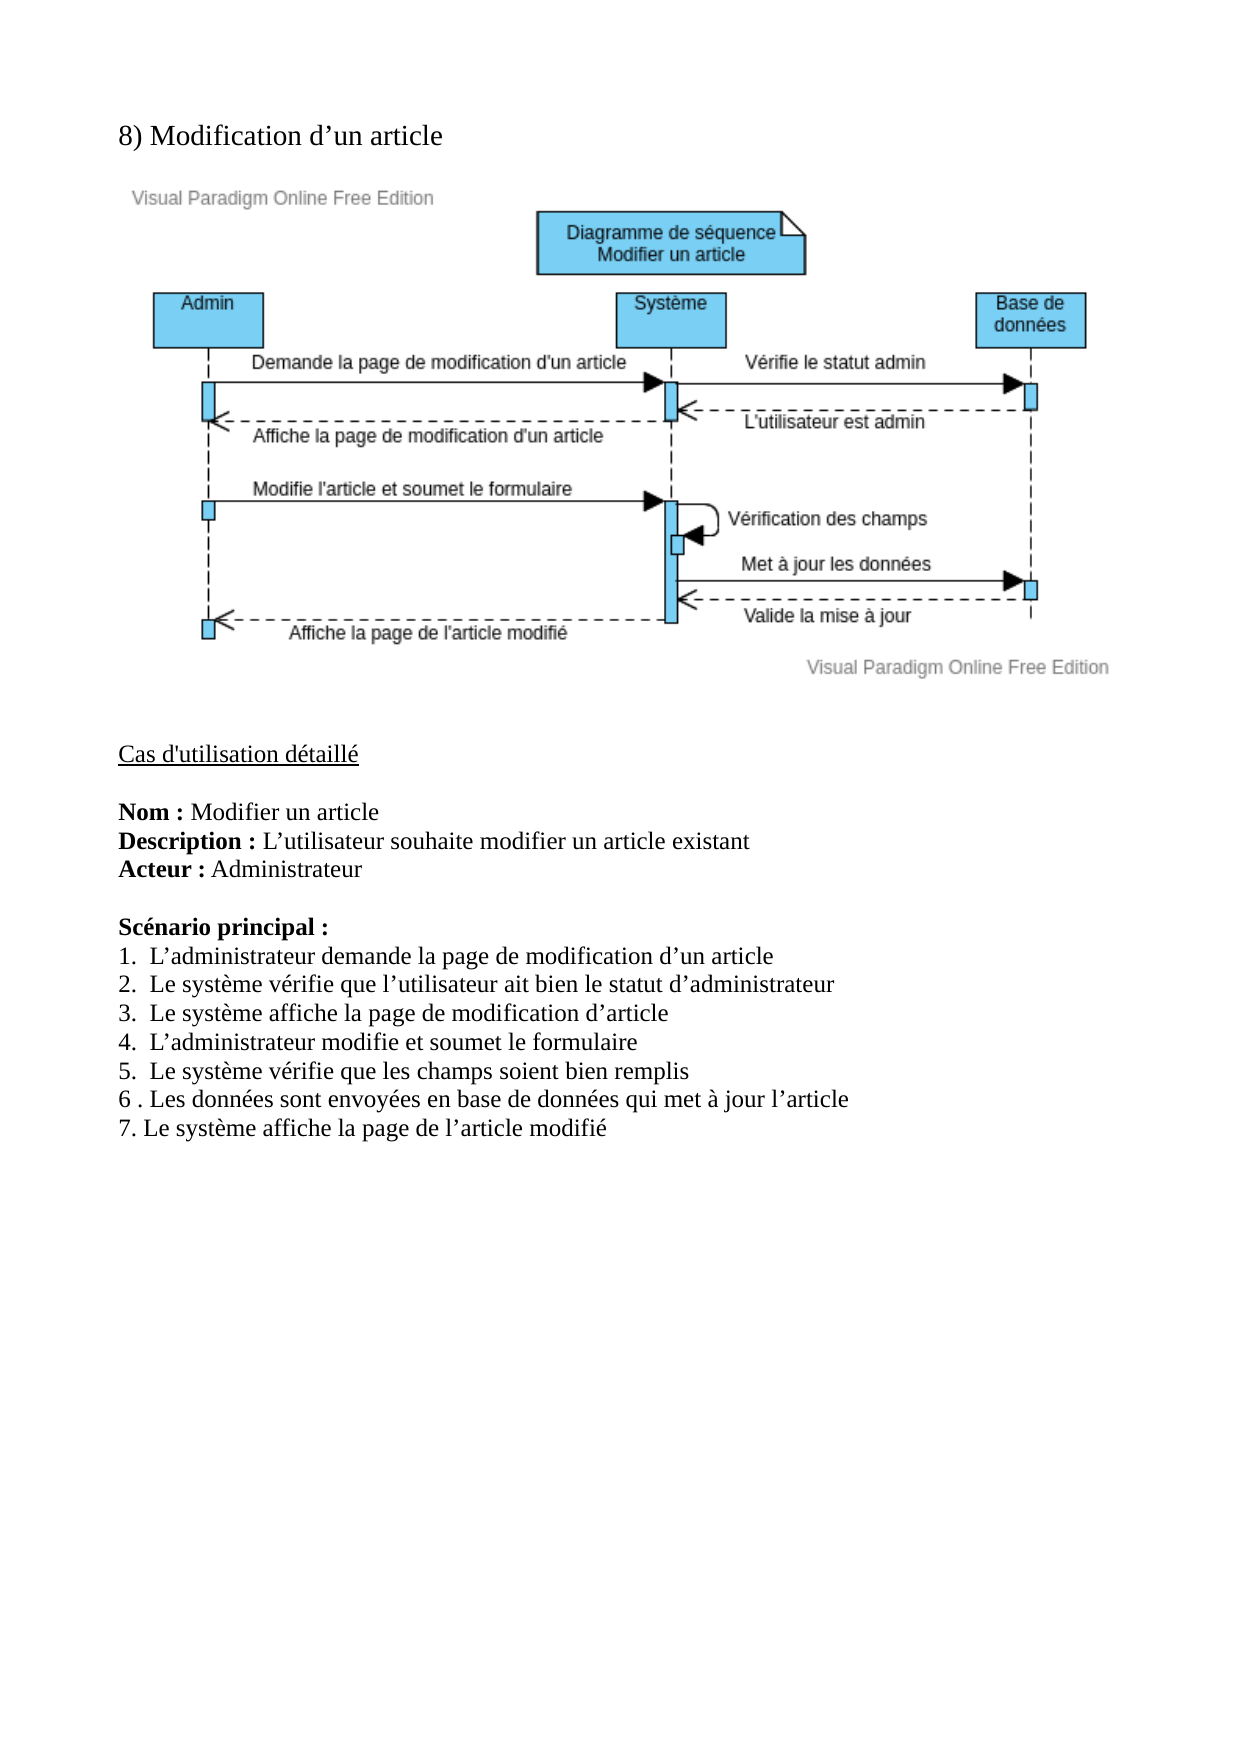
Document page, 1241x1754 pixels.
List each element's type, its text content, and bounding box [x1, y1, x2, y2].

text 1. L’administrateur demande la page de modification d’un article [118, 941, 1122, 969]
text Acteur : Administrateur [118, 854, 1122, 883]
text 5. Le système vérifie que les champs soient bien remplis [118, 1056, 1122, 1084]
text 2. Le système vérifie que l’utilisateur ait bien le statut d’administrateur [118, 969, 1122, 998]
text Scénario principal : [118, 912, 1122, 941]
text Description : L’utilisateur souhaite modifier un article existant [118, 826, 1122, 854]
text 6 . Les données sont envoyées en base de données qui met à jour l’article [118, 1084, 1122, 1113]
text 4. L’administrateur modifie et soumet le formulaire [118, 1027, 1122, 1056]
text 8) Modification d’un article [118, 118, 1122, 152]
text 3. Le système affiche la page de modification d’article [118, 998, 1122, 1027]
text Nom : Modifier un article [118, 797, 1122, 826]
text Cas d'utilisation détaillé [118, 739, 1122, 768]
text 7. Le système affiche la page de l’article modifié [118, 1113, 1122, 1142]
picture [122, 180, 1118, 682]
